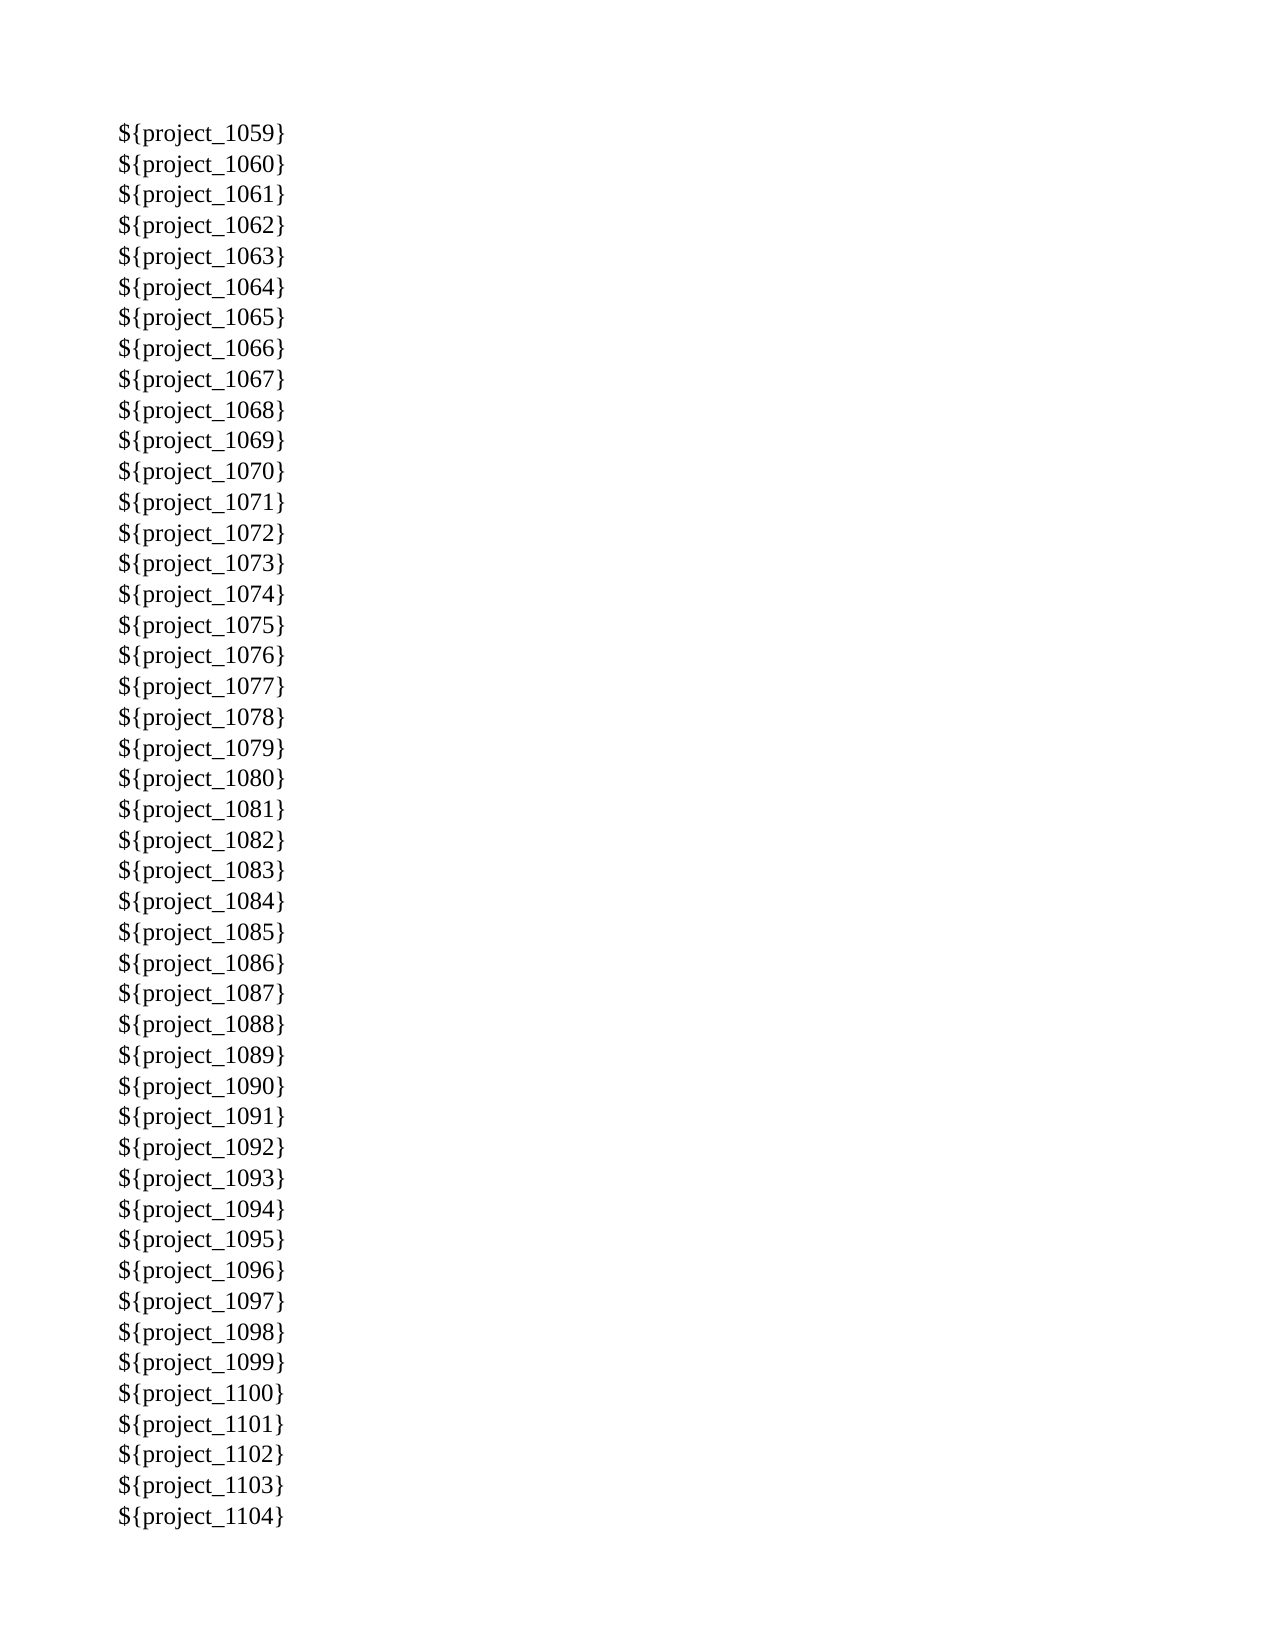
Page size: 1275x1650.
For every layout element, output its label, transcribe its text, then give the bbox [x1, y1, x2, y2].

text ${project_1068} [118, 395, 1157, 423]
text ${project_1075} [118, 610, 1157, 638]
text ${project_1091} [118, 1101, 1157, 1130]
text ${project_1094} [118, 1194, 1157, 1222]
text ${project_1089} [118, 1040, 1157, 1069]
text ${project_1065} [118, 302, 1157, 331]
text ${project_1062} [118, 210, 1157, 239]
text ${project_1074} [118, 579, 1157, 608]
text ${project_1083} [118, 856, 1157, 884]
text ${project_1079} [118, 733, 1157, 761]
text ${project_1060} [118, 149, 1157, 178]
text ${project_1064} [118, 272, 1157, 301]
text ${project_1092} [118, 1132, 1157, 1161]
text ${project_1076} [118, 641, 1157, 669]
text ${project_1063} [118, 241, 1157, 270]
text ${project_1086} [118, 948, 1157, 977]
text ${project_1100} [118, 1378, 1157, 1407]
text ${project_1101} [118, 1409, 1157, 1437]
text ${project_1082} [118, 825, 1157, 854]
text ${project_1093} [118, 1163, 1157, 1192]
text ${project_1061} [118, 179, 1157, 208]
text ${project_1084} [118, 886, 1157, 915]
text ${project_1096} [118, 1255, 1157, 1284]
text ${project_1067} [118, 364, 1157, 393]
text ${project_1080} [118, 763, 1157, 792]
text ${project_1081} [118, 794, 1157, 823]
text ${project_1071} [118, 487, 1157, 516]
text ${project_1085} [118, 917, 1157, 946]
text ${project_1088} [118, 1009, 1157, 1038]
text ${project_1077} [118, 671, 1157, 700]
text ${project_1090} [118, 1071, 1157, 1099]
text ${project_1066} [118, 333, 1157, 362]
text ${project_1072} [118, 518, 1157, 546]
text ${project_1078} [118, 702, 1157, 731]
text ${project_1069} [118, 425, 1157, 454]
text ${project_1103} [118, 1470, 1157, 1499]
text ${project_1099} [118, 1347, 1157, 1376]
text ${project_1104} [118, 1501, 1157, 1530]
text ${project_1095} [118, 1224, 1157, 1253]
text ${project_1059} [118, 118, 1157, 147]
text ${project_1070} [118, 456, 1157, 485]
text ${project_1097} [118, 1286, 1157, 1314]
text ${project_1102} [118, 1439, 1157, 1468]
text ${project_1098} [118, 1317, 1157, 1345]
text ${project_1073} [118, 548, 1157, 577]
text ${project_1087} [118, 978, 1157, 1007]
